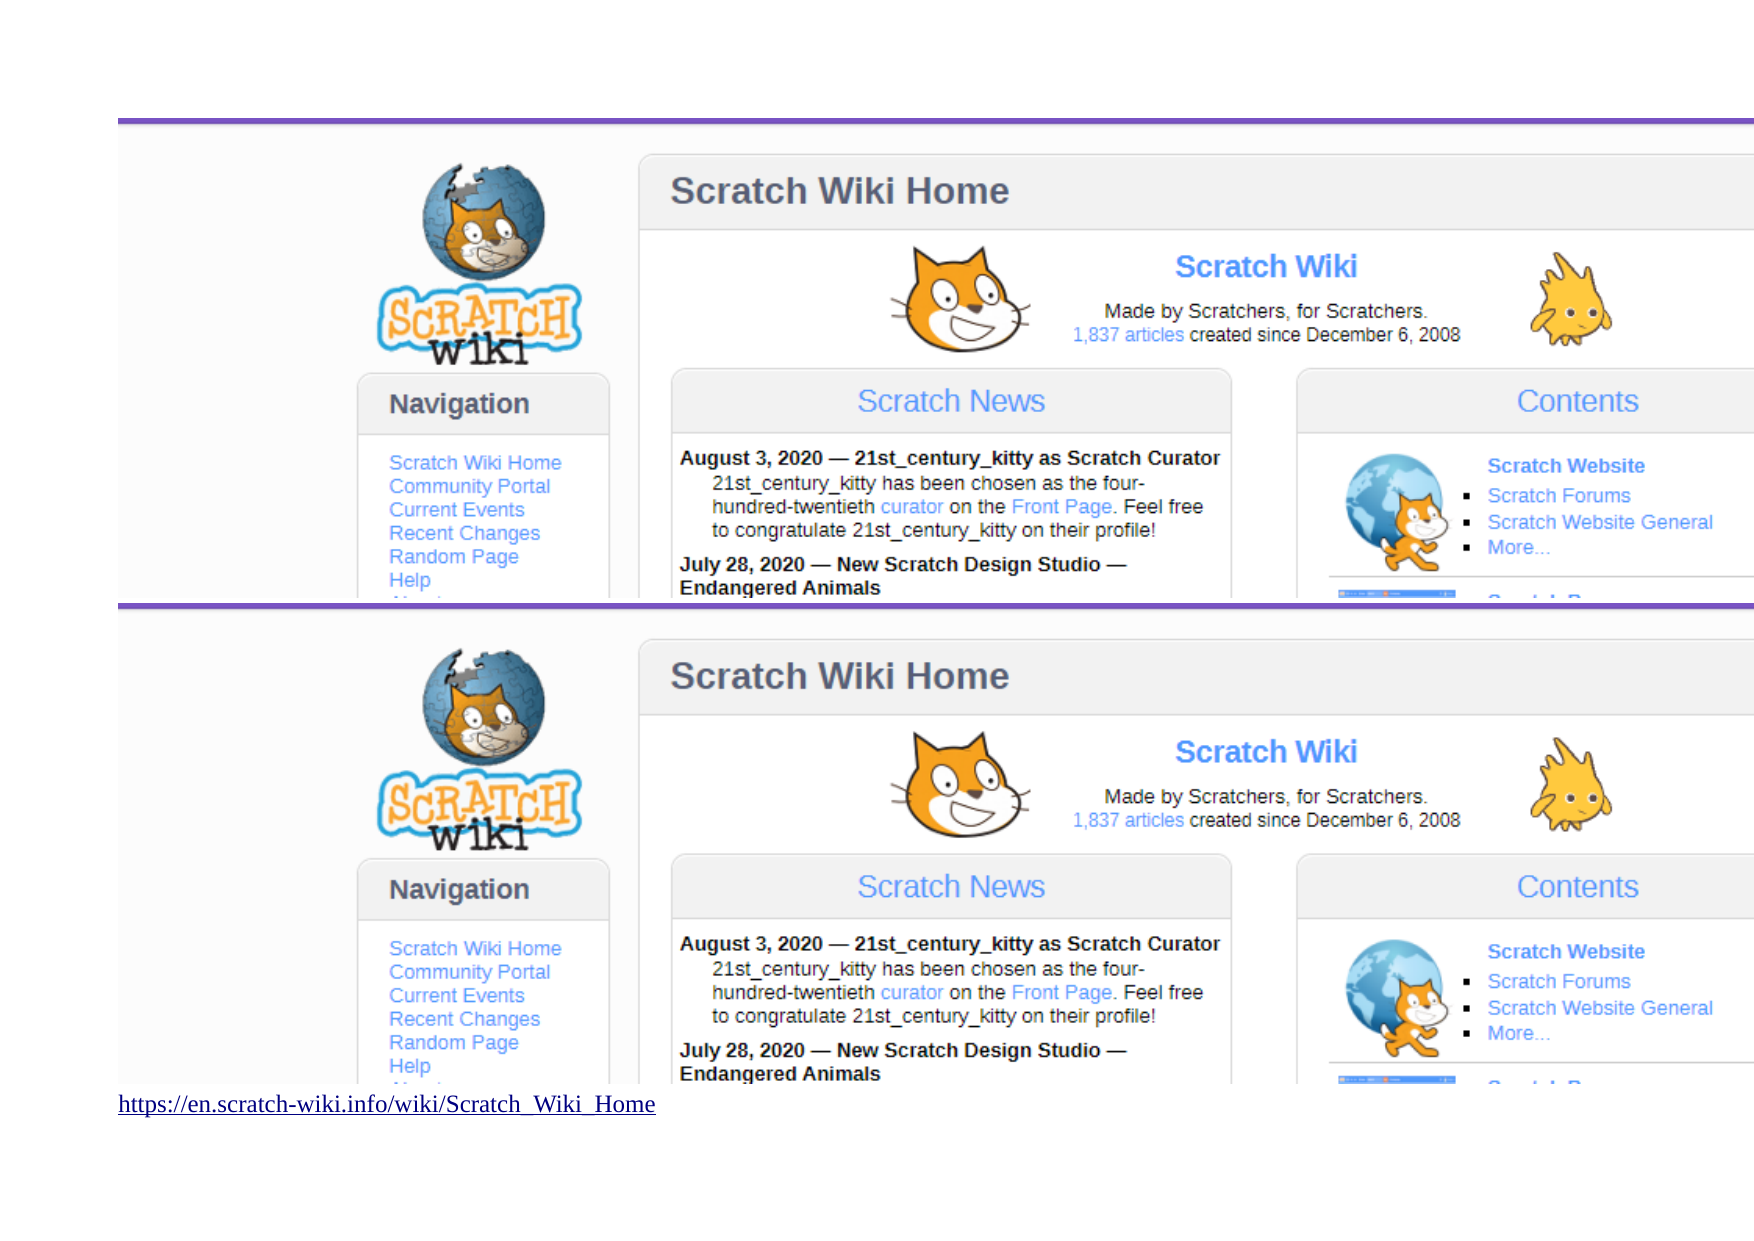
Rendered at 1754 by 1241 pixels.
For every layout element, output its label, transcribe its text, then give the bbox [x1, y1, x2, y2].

picture [118, 118, 1754, 598]
picture [118, 603, 1754, 1084]
text https://en.scratch-wiki.info/wiki/Scratch_Wiki_Home [118, 1089, 1636, 1118]
